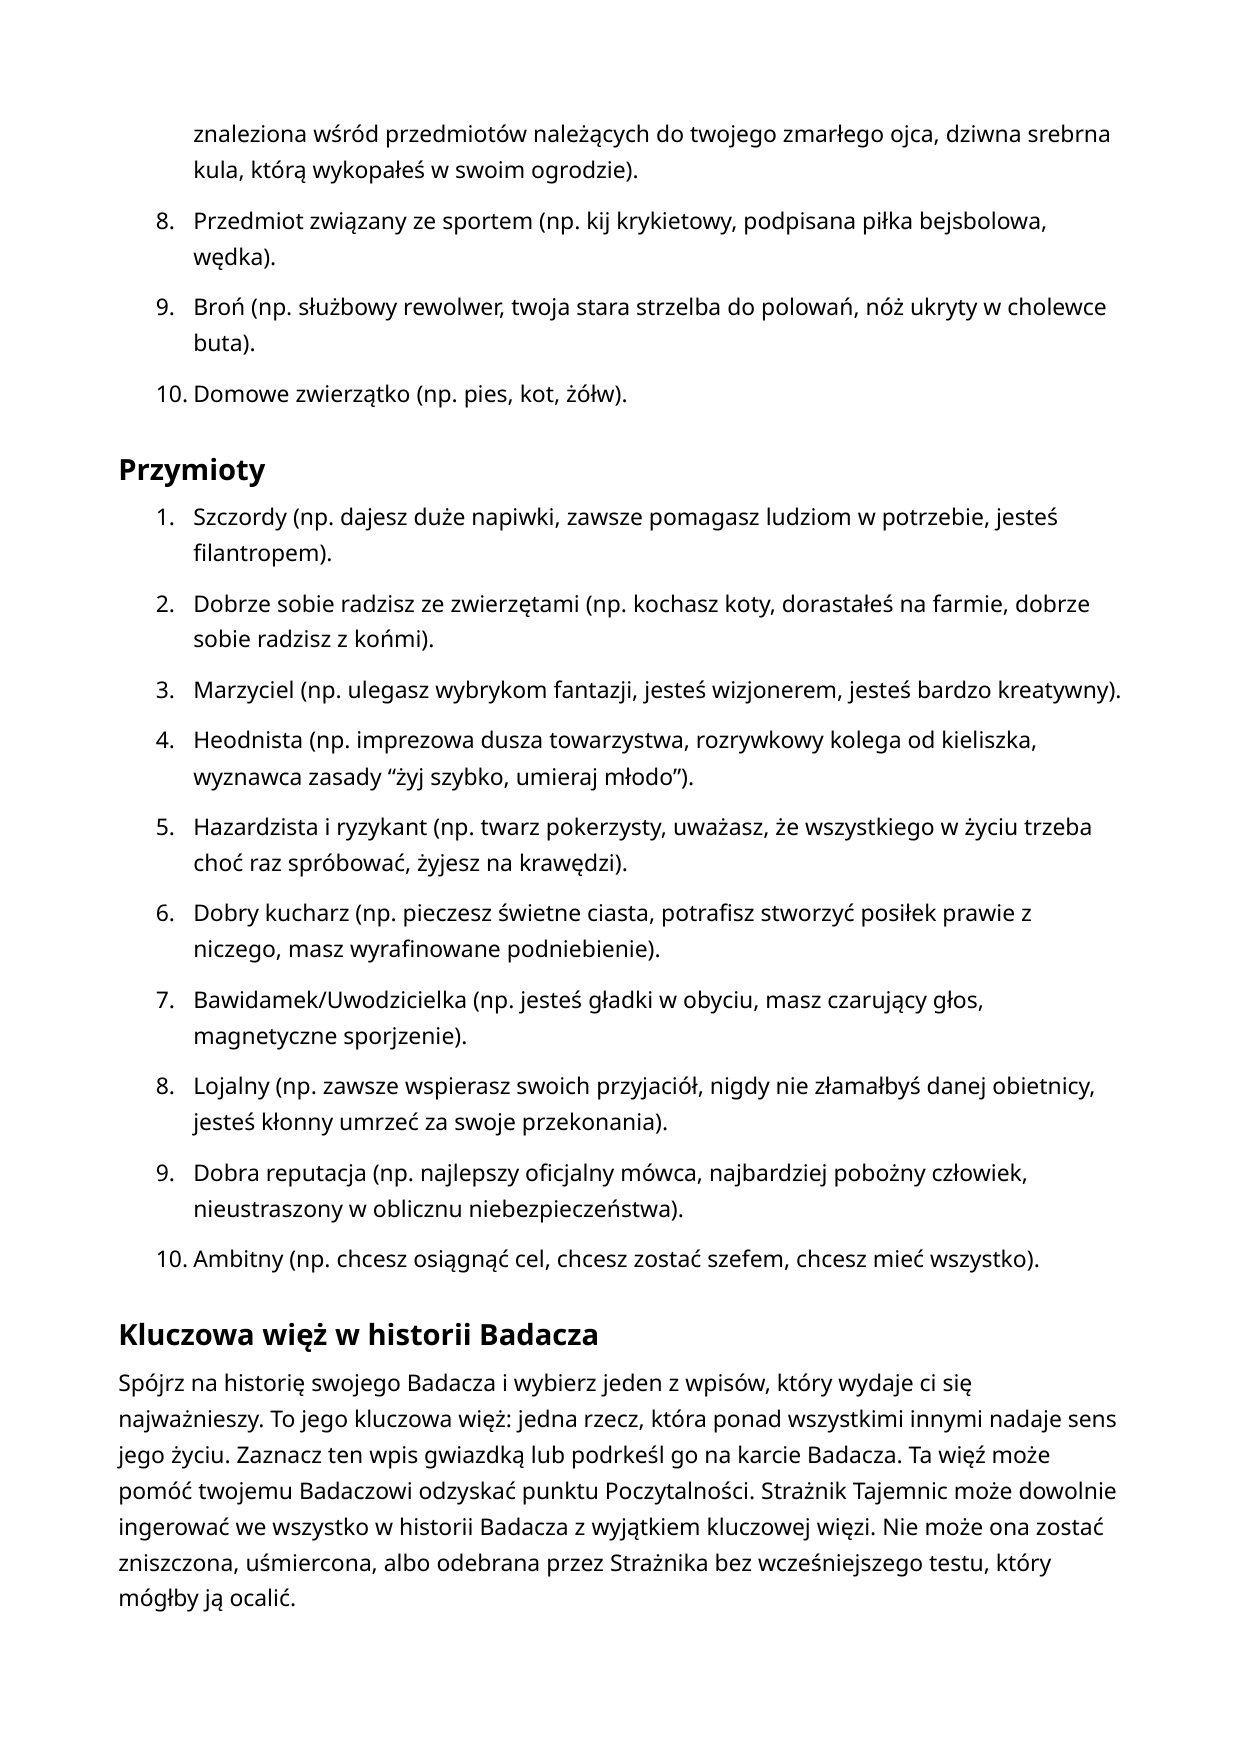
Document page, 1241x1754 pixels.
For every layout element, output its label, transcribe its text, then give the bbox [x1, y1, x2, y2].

list znaleziona wśród przedmiotów należących do twojego zmarłego ojca, dziwna srebrna kula, którą wykopałeś w swoim ogrodzie). [156, 118, 1122, 185]
list Szczordy (np. dajesz duże napiwki, zawsze pomagasz ludziom w potrzebie, jesteś filantropem). [156, 501, 1122, 568]
list Dobrze sobie radzisz ze zwierzętami (np. kochasz koty, dorastałeś na farmie, dobrze sobie radzisz z końmi). [156, 587, 1122, 655]
list Dobra reputacja (np. najlepszy oficjalny mówca, najbardziej pobożny człowiek, nieustraszony w oblicznu niebezpieczeństwa). [156, 1157, 1122, 1224]
list Lojalny (np. zawsze wspierasz swoich przyjaciół, nigdy nie złamałbyś danej obietnicy, jesteś kłonny umrzeć za swoje przekonania). [156, 1070, 1122, 1137]
text Spójrz na historię swojego Badacza i wybierz jeden z wpisów, który wydaje ci się najważnieszy. To jego kluczowa więż: jedna rzecz, która ponad wszystkimi innymi nadaje sens jego życiu. Zaznacz ten wpis gwiazdką lub podrkeśl go na karcie Badacza. Ta więź może pomóć twojemu Badaczowi odzyskać punktu Poczytalności. Strażnik Tajemnic może dowolnie ingerować we wszystko w historii Badacza z wyjątkiem kluczowej więzi. Nie może ona zostać zniszczona, uśmiercona, albo odebrana przez Strażnika bez wcześniejszego testu, który mógłby ją ocalić. [118, 1367, 1122, 1614]
list Domowe zwierzątko (np. pies, kot, żółw). [156, 377, 1122, 409]
subtitle Przymioty [118, 449, 1122, 488]
list Broń (np. służbowy rewolwer, twoja stara strzelba do polowań, nóż ukryty w cholewce buta). [156, 291, 1122, 358]
list Bawidamek/Uwodzicielka (np. jesteś gładki w obyciu, masz czarujący głos, magnetyczne sporjzenie). [156, 984, 1122, 1051]
list Heodnista (np. imprezowa dusza towarzystwa, rozrywkowy kolega od kieliszka, wyznawca zasady “żyj szybko, umieraj młodo”). [156, 724, 1122, 792]
list Dobry kucharz (np. pieczesz świetne ciasta, potrafisz stworzyć posiłek prawie z niczego, masz wyrafinowane podniebienie). [156, 897, 1122, 964]
list Hazardzista i ryzykant (np. twarz pokerzysty, uważasz, że wszystkiego w życiu trzeba choć raz spróbować, żyjesz na krawędzi). [156, 811, 1122, 878]
list Przedmiot związany ze sportem (np. kij krykietowy, podpisana piłka bejsbolowa, wędka). [156, 204, 1122, 272]
list Marzyciel (np. ulegasz wybrykom fantazji, jesteś wizjonerem, jesteś bardzo kreatywny). [156, 674, 1122, 705]
list Ambitny (np. chcesz osiągnąć cel, chcesz zostać szefem, chcesz mieć wszystko). [156, 1243, 1122, 1274]
subtitle Kluczowa więż w historii Badacza [118, 1314, 1122, 1354]
